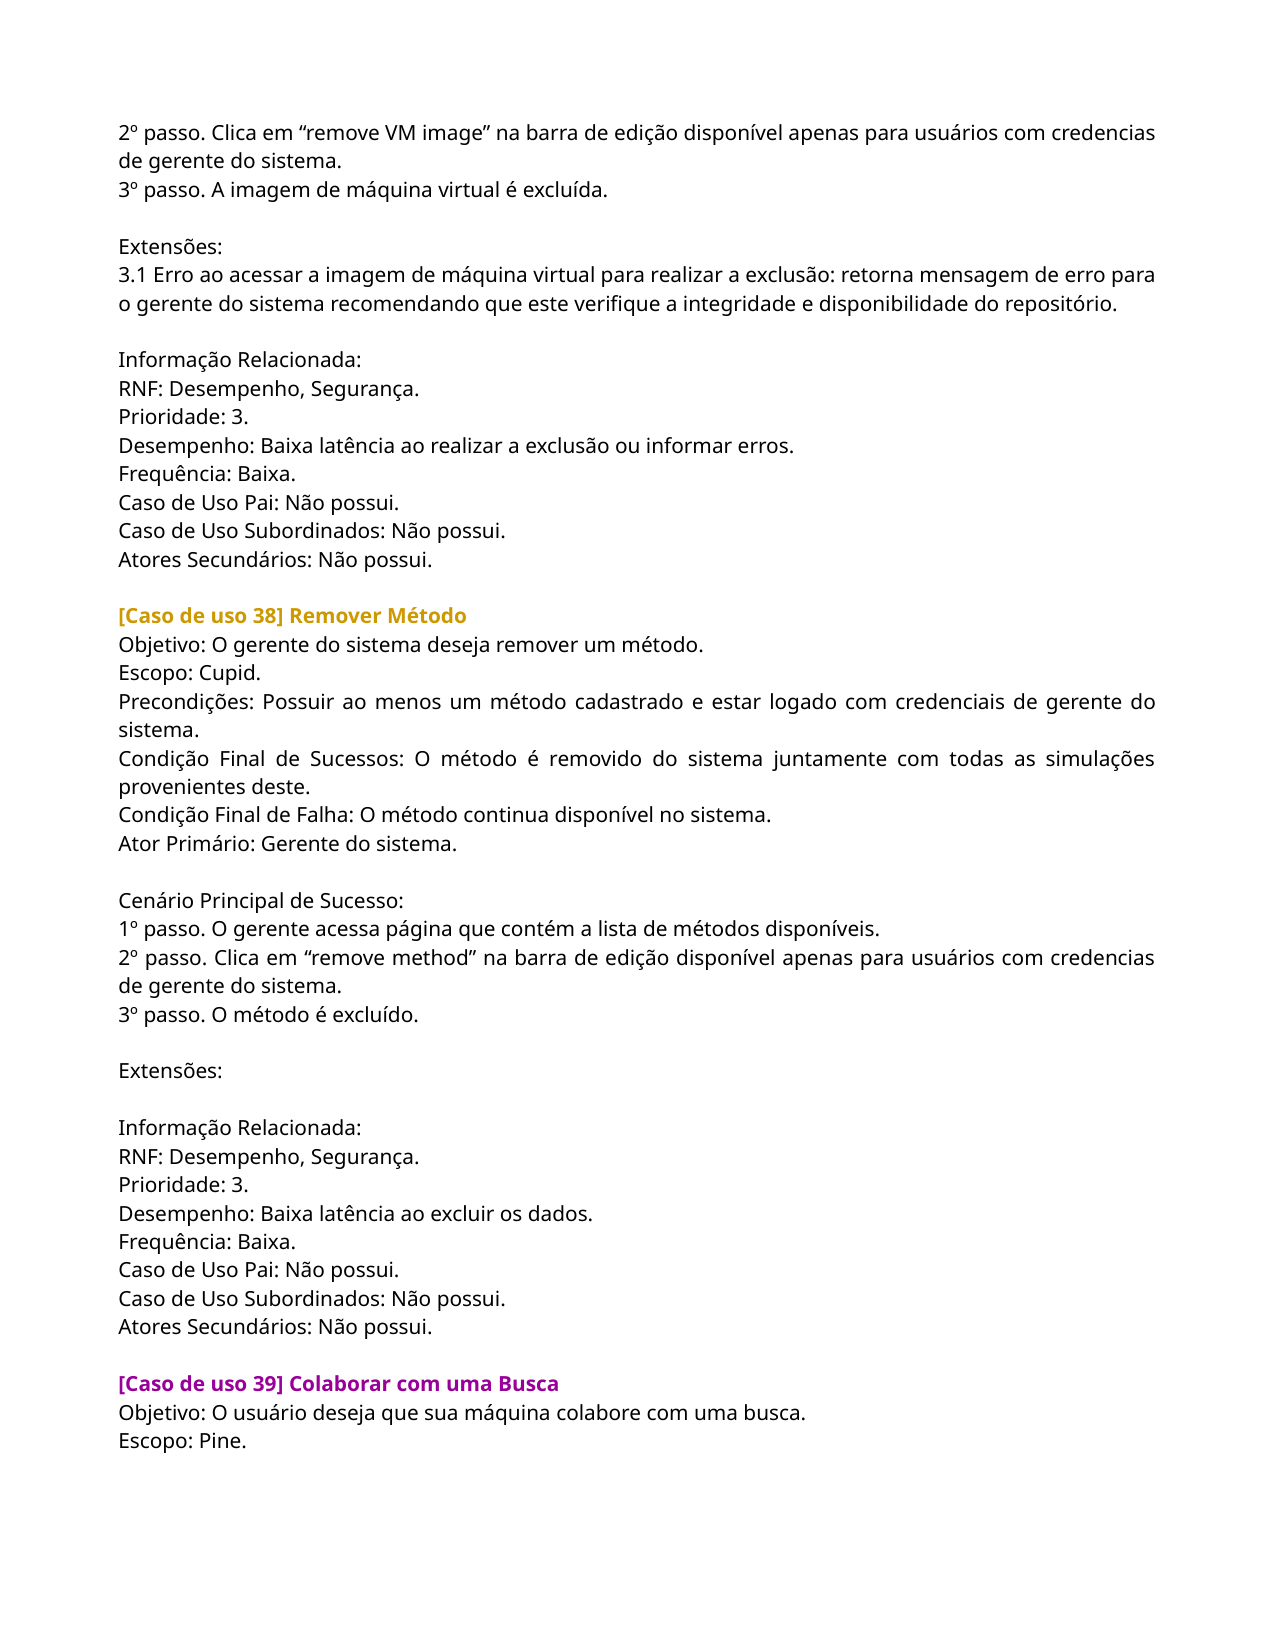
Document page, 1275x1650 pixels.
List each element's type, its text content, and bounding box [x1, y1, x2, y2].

text Caso de Uso Subordinados: Não possui. [118, 516, 1157, 545]
text Informação Relacionada: [118, 346, 1157, 374]
text Frequência: Baixa. [118, 1227, 1157, 1256]
text RNF: Desempenho, Segurança. [118, 1142, 1157, 1170]
text Extensões: [118, 1057, 1157, 1085]
text Desempenho: Baixa latência ao excluir os dados. [118, 1199, 1157, 1227]
text Caso de Uso Pai: Não possui. [118, 1256, 1157, 1284]
text RNF: Desempenho, Segurança. [118, 374, 1157, 402]
text 1º passo. O gerente acessa página que contém a lista de métodos disponíveis. [118, 914, 1157, 943]
text Cenário Principal de Sucesso: [118, 886, 1157, 914]
text 3º passo. O método é excluído. [118, 1000, 1157, 1028]
text Condição Final de Sucessos: O método é removido do sistema juntamente com todas as simulações provenientes deste. [118, 744, 1157, 801]
text Escopo: Cupid. [118, 658, 1157, 687]
text [Caso de uso 39] Colaborar com uma Busca [118, 1369, 1157, 1398]
text Informação Relacionada: [118, 1113, 1157, 1142]
text Objetivo: O usuário deseja que sua máquina colabore com uma busca. [118, 1398, 1157, 1426]
text Atores Secundários: Não possui. [118, 545, 1157, 573]
text Ator Primário: Gerente do sistema. [118, 829, 1157, 857]
text Condição Final de Falha: O método continua disponível no sistema. [118, 801, 1157, 829]
text 3.1 Erro ao acessar a imagem de máquina virtual para realizar a exclusão: retorna mensagem de erro para o gerente do sistema recomendando que este verifique a integridade e disponibilidade do repositório. [118, 260, 1157, 317]
text Prioridade: 3. [118, 1170, 1157, 1199]
text Frequência: Baixa. [118, 459, 1157, 488]
text Prioridade: 3. [118, 402, 1157, 431]
text Desempenho: Baixa latência ao realizar a exclusão ou informar erros. [118, 431, 1157, 459]
text Caso de Uso Subordinados: Não possui. [118, 1284, 1157, 1312]
text 3º passo. A imagem de máquina virtual é excluída. [118, 175, 1157, 203]
text 2º passo. Clica em “remove VM image” na barra de edição disponível apenas para usuários com credencias de gerente do sistema. [118, 118, 1157, 175]
text Caso de Uso Pai: Não possui. [118, 488, 1157, 516]
text [Caso de uso 38] Remover Método [118, 602, 1157, 630]
text Extensões: [118, 232, 1157, 260]
text 2º passo. Clica em “remove method” na barra de edição disponível apenas para usuários com credencias de gerente do sistema. [118, 943, 1157, 1000]
text Atores Secundários: Não possui. [118, 1312, 1157, 1341]
text Objetivo: O gerente do sistema deseja remover um método. [118, 630, 1157, 658]
text Precondições: Possuir ao menos um método cadastrado e estar logado com credenciais de gerente do sistema. [118, 687, 1157, 744]
text Escopo: Pine. [118, 1426, 1157, 1455]
